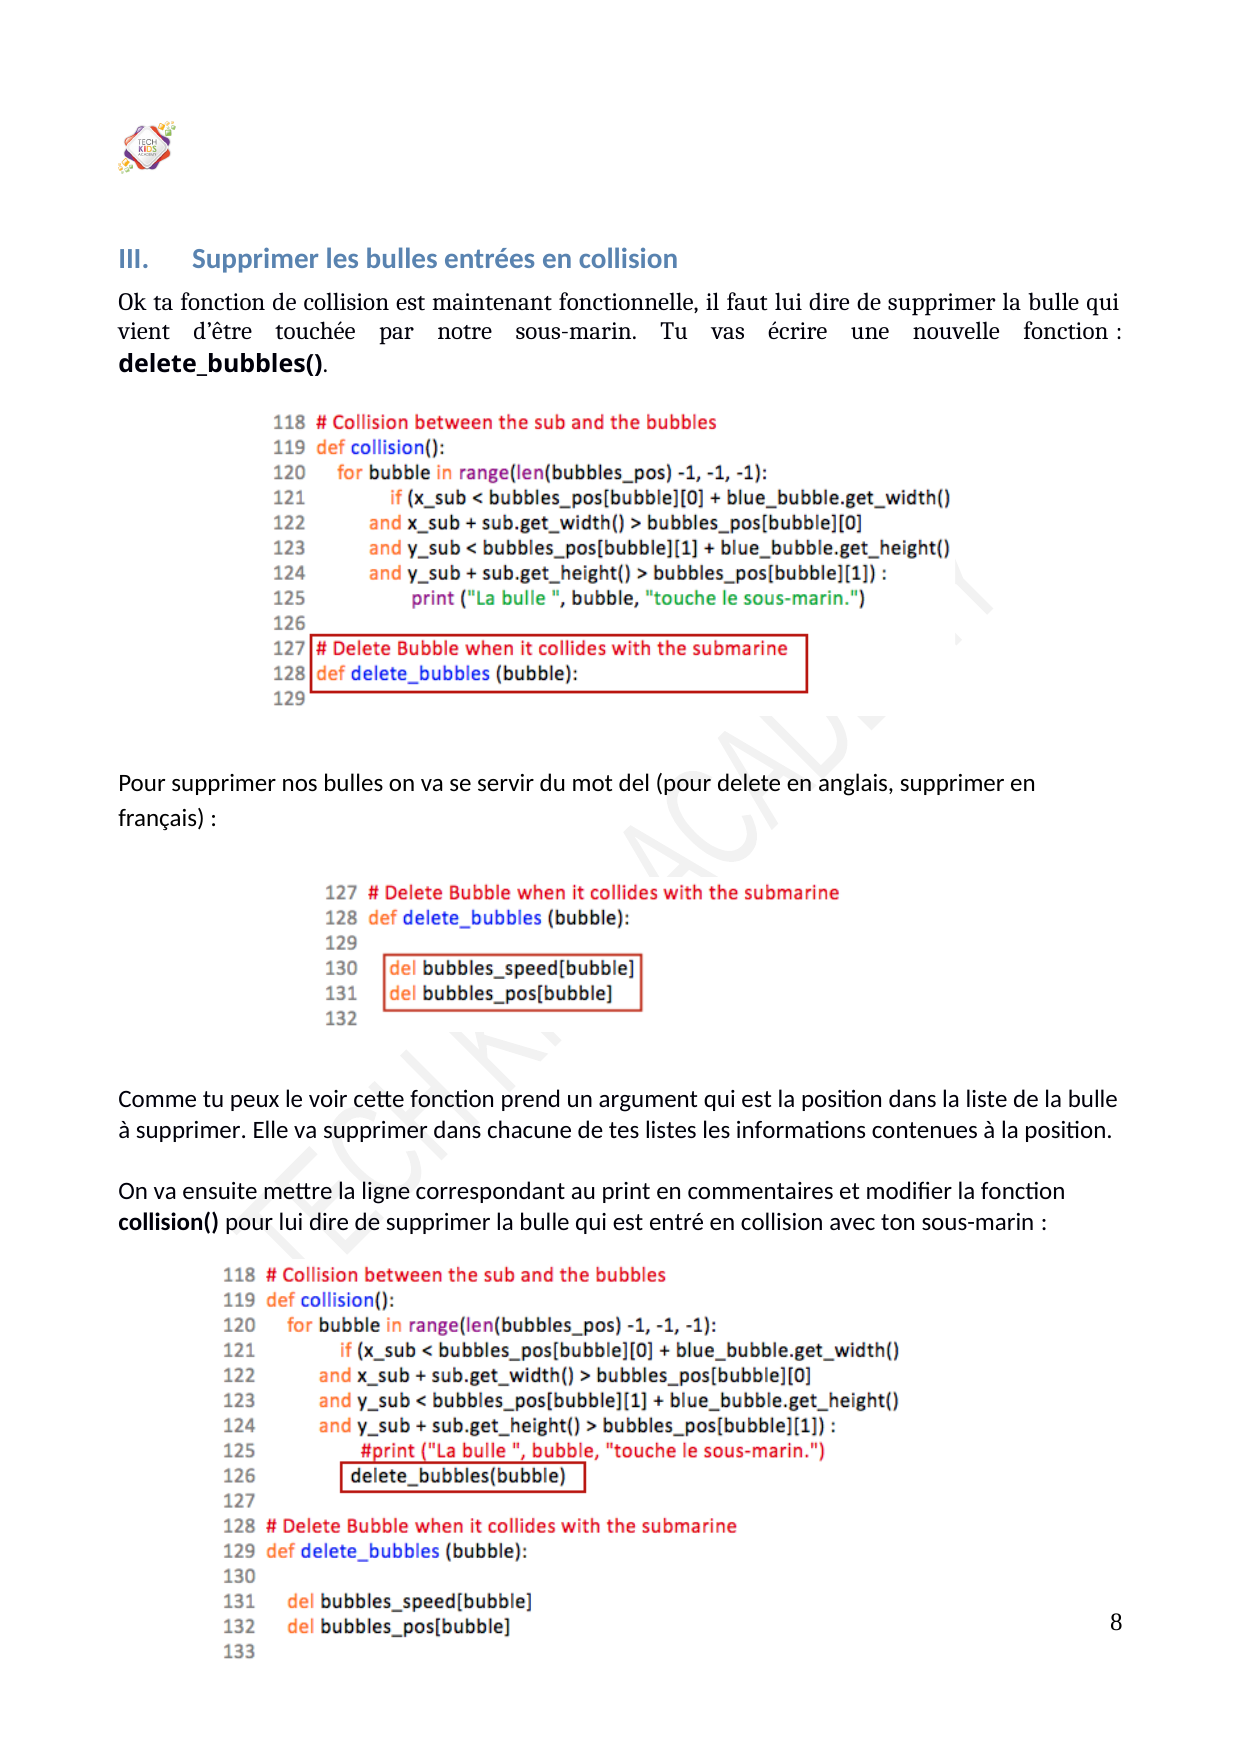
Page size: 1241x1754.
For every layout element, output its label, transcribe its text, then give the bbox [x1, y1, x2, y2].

picture [321, 877, 939, 1032]
text Ok ta fonction de collision est maintenant fonctionnelle, il faut lui dire de supprimer la bulle qui vient d’être touchée par notre sous-marin. Tu vas écrire une nouvelle fonction : delete_bubbles(). [118, 288, 1122, 380]
picture [118, 118, 176, 176]
subtitle Supprimer les bulles entrées en collision [118, 240, 1122, 276]
text Pour supprimer nos bulles on va se servir du mot del (pour delete en anglais, supprimer en français) : [118, 767, 1122, 832]
picture [269, 408, 955, 716]
text Comme tu peux le voir cette fonction prend un argument qui est la position dans la liste de la bulle à supprimer. Elle va supprimer dans chacune de tes listes les informations contenues à la position. [415, 1083, 1122, 1144]
text On va ensuite mettre la ligne correspondant au print en commentaires et modifier la fonction collision() pour lui dire de supprimer la bulle qui est entré en collision avec ton sous-marin : [290, 1175, 1122, 1236]
text On va ensuite mettre la ligne correspondant au print en commentaires et modifier la fonction collision() pour lui dire de supprimer la bulle qui est entré en collision avec ton sous-marin : [118, 1175, 279, 1236]
picture [219, 1259, 1051, 1665]
text Comme tu peux le voir cette fonction prend un argument qui est la position dans la liste de la bulle à supprimer. Elle va supprimer dans chacune de tes listes les informations contenues à la position. [118, 1083, 424, 1144]
